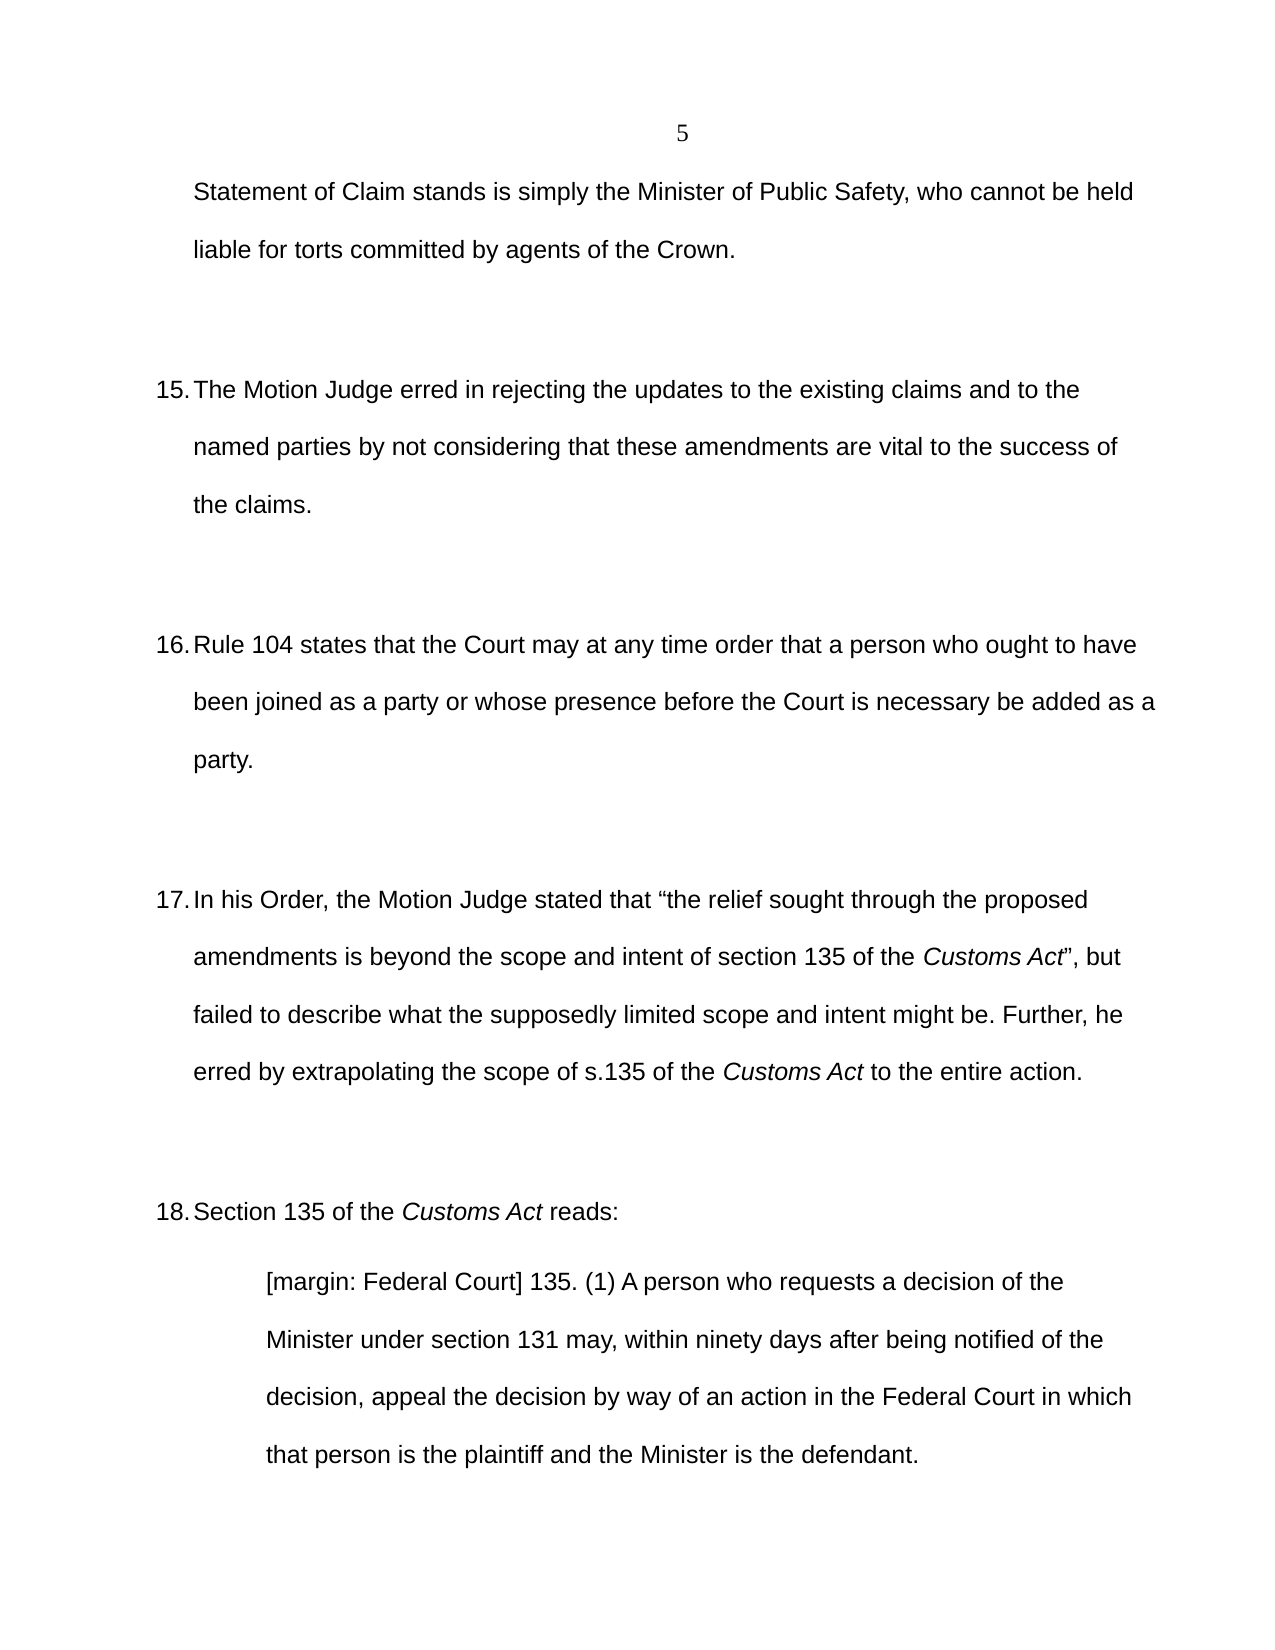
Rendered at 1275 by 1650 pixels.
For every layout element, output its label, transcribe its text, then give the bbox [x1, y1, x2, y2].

subtitle Section 135 of the Customs Act reads: [156, 1197, 1157, 1226]
subtitle In his Order, the Motion Judge stated that “the relief sought through the proposed amendments is beyond the scope and intent of section 135 of the Customs Act”, but failed to describe what the supposedly limited scope and intent might be. Further, he erred by extrapolating the scope of s.135 of the Customs Act to the entire action. [156, 884, 1157, 1086]
subtitle The Motion Judge erred in rejecting the updates to the existing claims and to the named parties by not considering that these amendments are vital to the success of the claims. [156, 374, 1157, 518]
subtitle Statement of Claim stands is simply the Minister of Public Safety, who cannot be held liable for torts committed by agents of the Crown. [156, 177, 1157, 263]
subtitle [margin: Federal Court] 135. (1) A person who requests a decision of the Minister under section 131 may, within ninety days after being notified of the decision, appeal the decision by way of an action in the Federal Court in which that person is the plaintiff and the Minister is the defendant. [228, 1267, 1157, 1526]
subtitle Rule 104 states that the Court may at any time order that a person who ought to have been joined as a party or whose presence before the Court is necessary be added as a party. [156, 629, 1157, 773]
